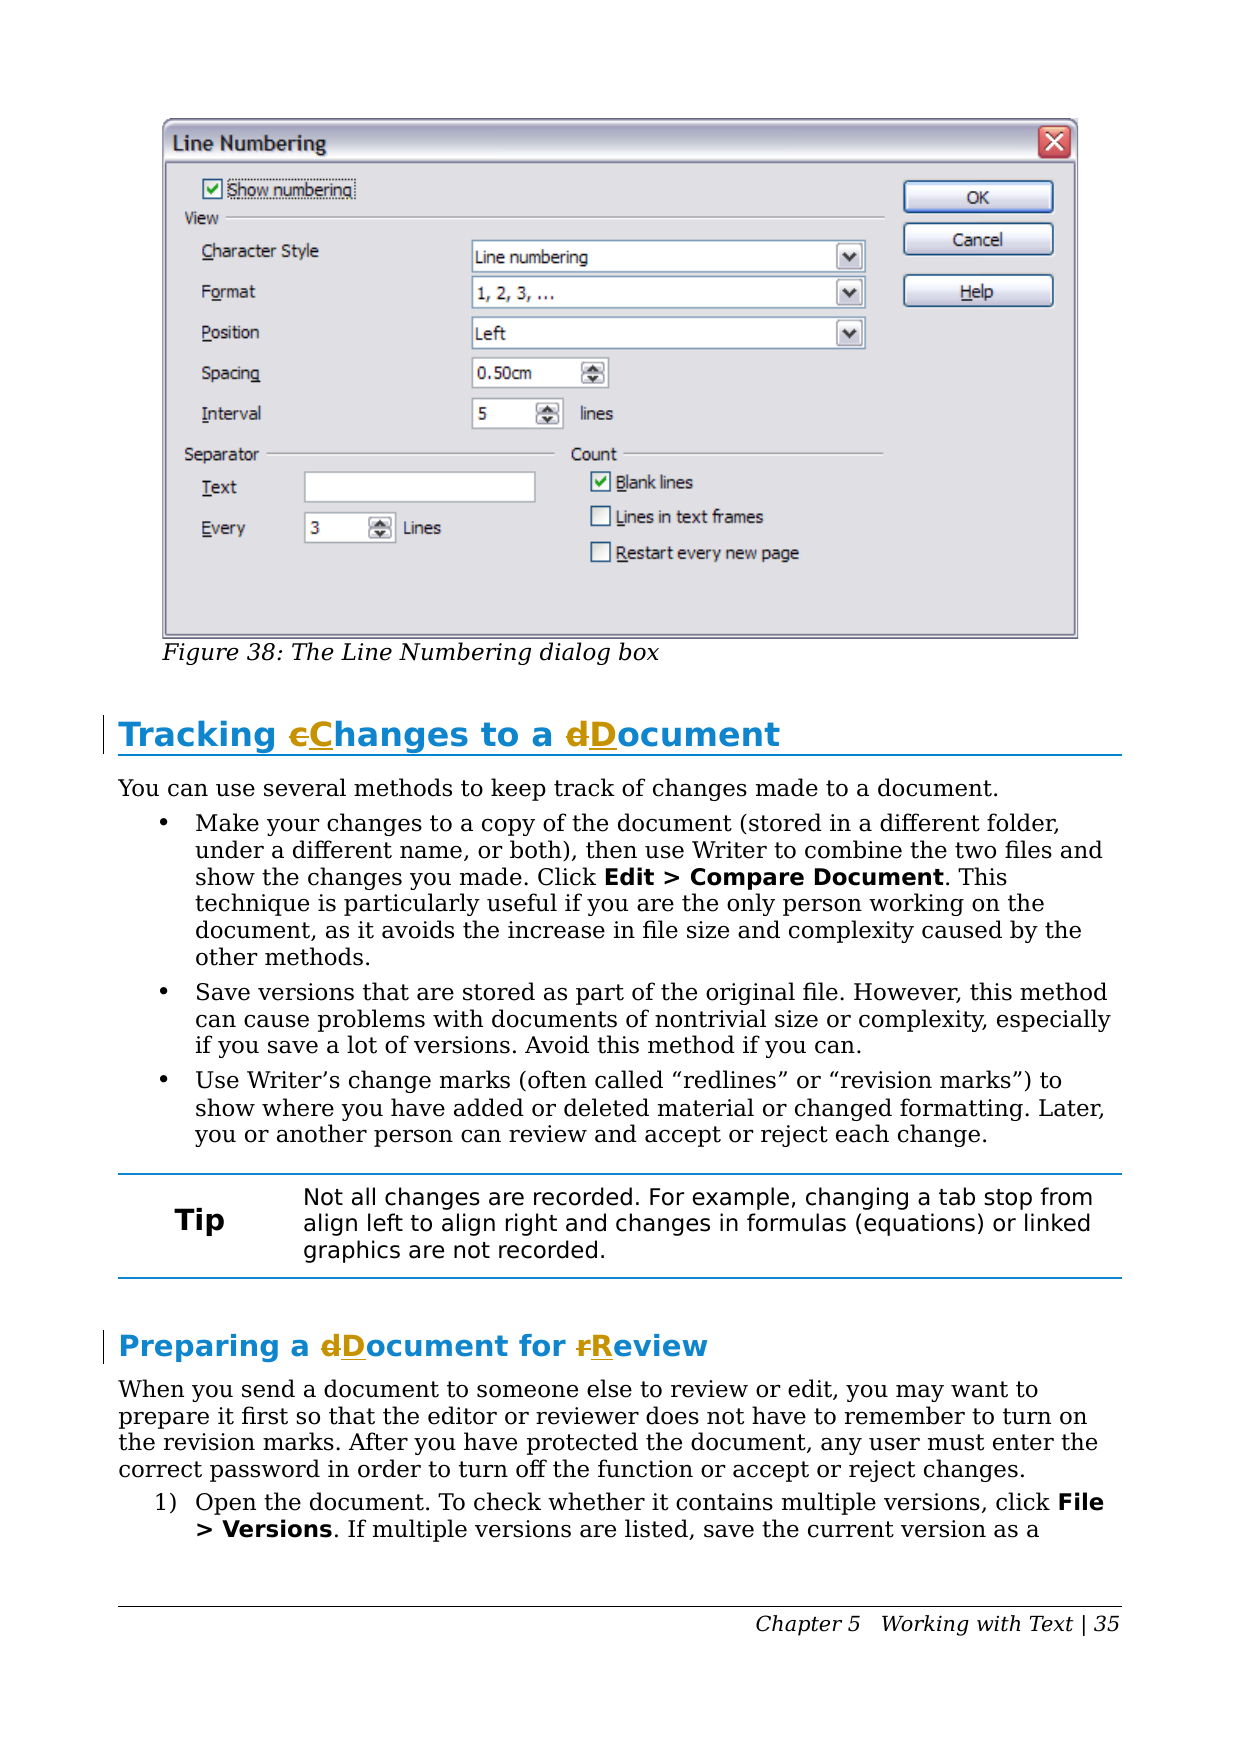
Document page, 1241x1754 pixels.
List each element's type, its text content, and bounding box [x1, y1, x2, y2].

list Open the document. To check whether it contains multiple versions, click File > Versions. If multiple versions are listed, save the current version as a [177, 1489, 1122, 1543]
picture [162, 118, 1079, 639]
text Figure 38: The Line Numbering dialog box [162, 639, 1078, 665]
list Save versions that are stored as part of the original file. However, this method can cause problems with documents of nontrivial size or complexity, especially if you save a lot of versions. Avoid this method if you can. [156, 977, 1122, 1059]
list When you send a document to someone else to review or edit, you may want to prepare it first so that the editor or reviewer does not have to remember to turn on the revision marks. After you have protected the document, any user must enter the correct password in order to turn off the function or accept or reject changes. [118, 1376, 1122, 1483]
list Use Writer’s change marks (often called “redlines” or “revision marks”) to show where you have added or deleted material or changed formatting. Later, you or another person can review and accept or reject each change. [156, 1066, 1122, 1148]
list Make your changes to a copy of the document (stored in a different folder, under a different name, or both), then use Writer to combine the two files and show the changes you made. Click Edit > Compare Document. This technique is particularly useful if you are the only person working on the document, as it avoids the increase in file size and complexity caused by the other methods. [156, 808, 1122, 971]
subtitle Preparing a Document for Review [118, 1330, 1122, 1364]
table_header Tip [118, 1175, 281, 1277]
list You can use several methods to keep track of changes made to a document. [118, 775, 1122, 802]
table_header Not all changes are recorded. For example, changing a tab stop from align left to align right and changes in formulas (equations) or linked graphics are not recorded. [281, 1175, 1122, 1277]
subtitle Tracking Changes to a Document [118, 715, 1122, 754]
